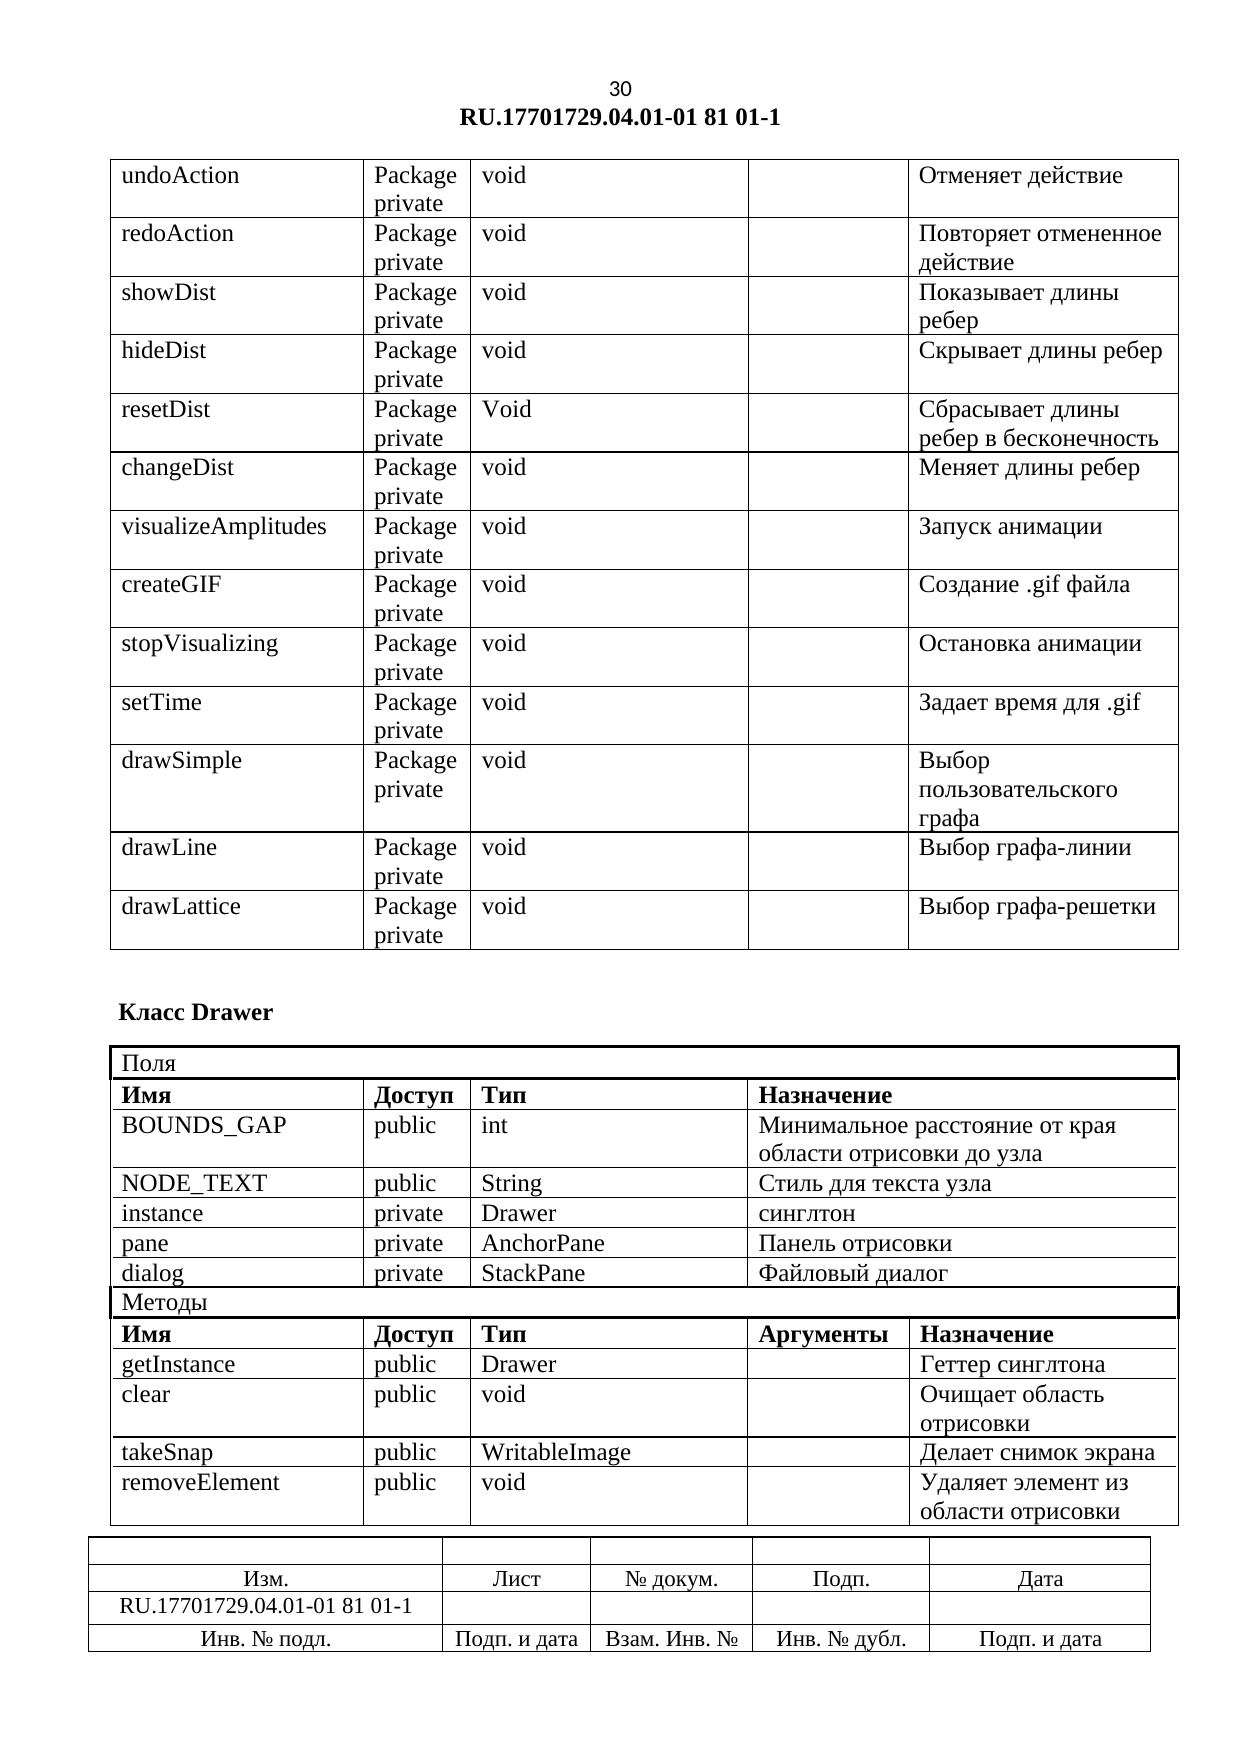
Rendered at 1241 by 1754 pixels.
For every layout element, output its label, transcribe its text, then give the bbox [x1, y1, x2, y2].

table_cell Тип [471, 1080, 747, 1109]
table_cell Package private [364, 511, 470, 568]
table_cell синглтон [748, 1197, 1178, 1227]
table_cell Методы [112, 1286, 1177, 1316]
table_cell Создание .gif файла [909, 570, 1178, 627]
table_cell redoAction [111, 218, 363, 276]
table_cell [749, 570, 908, 627]
table_cell Package private [364, 335, 470, 393]
table_cell [749, 687, 908, 744]
table_cell undoAction [111, 160, 363, 217]
table_cell Геттер синглтона [910, 1348, 1178, 1378]
table_cell public [364, 1168, 470, 1197]
table_cell void [471, 1379, 747, 1436]
table_cell NODE_TEXT [111, 1167, 363, 1197]
table_cell Package private [364, 394, 470, 451]
table_cell instance [111, 1197, 363, 1227]
table_cell Показывает длины ребер [909, 277, 1178, 334]
table_cell Drawer [471, 1349, 747, 1378]
table_cell stopVisualizing [111, 628, 363, 686]
table_cell void [471, 891, 748, 948]
table_cell void [471, 1467, 747, 1525]
table_cell [749, 628, 908, 686]
table_cell void [471, 628, 748, 686]
table_cell clear [111, 1378, 363, 1436]
table_cell public [364, 1379, 470, 1436]
table_cell takeSnap [111, 1436, 363, 1466]
table_cell Минимальное расстояние от края области отрисовки до узла [748, 1109, 1178, 1167]
table_cell Меняет длины ребер [909, 453, 1178, 510]
table_cell public [364, 1349, 470, 1378]
table_cell [749, 335, 908, 393]
table_cell dialog [111, 1257, 363, 1286]
table_cell [748, 1467, 909, 1525]
table_cell void [471, 335, 748, 393]
table_cell Package private [364, 218, 470, 276]
table_cell pane [111, 1227, 363, 1257]
table_cell [749, 511, 908, 568]
table_cell WritableImage [471, 1438, 747, 1466]
table_cell void [471, 687, 748, 744]
table_cell Делает снимок экрана [910, 1436, 1178, 1466]
table_cell void [471, 453, 748, 510]
table_cell hideDist [111, 335, 363, 393]
table_cell Отменяет действие [909, 160, 1178, 217]
table_cell showDist [111, 277, 363, 334]
table_cell public [364, 1110, 470, 1167]
table_cell [749, 277, 908, 334]
table_cell Package private [364, 833, 470, 890]
table_cell public [364, 1467, 470, 1525]
table_cell Выбор графа-решетки [909, 891, 1178, 948]
table_cell Назначение [910, 1316, 1178, 1348]
table_cell Package private [364, 160, 470, 217]
table_cell [749, 218, 908, 276]
table_cell Выбор пользовательского графа [909, 745, 1178, 831]
table_cell Очищает область отрисовки [910, 1378, 1178, 1436]
table_cell int [471, 1110, 747, 1167]
table_cell Задает время для .gif [909, 687, 1178, 744]
table_cell Доступ [364, 1080, 470, 1109]
table_cell Стиль для текста узла [748, 1167, 1178, 1197]
table_cell AnchorPane [471, 1228, 747, 1257]
table_cell drawLine [111, 833, 363, 890]
table_cell String [471, 1168, 747, 1197]
table_cell setTime [111, 687, 363, 744]
table_cell Void [471, 394, 748, 451]
table_cell [748, 1379, 909, 1436]
table_cell Имя [111, 1316, 363, 1348]
table_cell [749, 891, 908, 948]
table_cell Назначение [748, 1077, 1178, 1109]
table_cell Сбрасывает длины ребер в бесконечность [909, 394, 1178, 451]
table_cell Выбор графа-линии [909, 833, 1178, 890]
table_cell getInstance [111, 1348, 363, 1378]
table_cell void [471, 745, 748, 831]
table_cell StackPane [471, 1258, 747, 1286]
text Класс Drawer [118, 997, 1181, 1026]
table_cell Аргументы [748, 1319, 909, 1348]
table_cell drawSimple [111, 745, 363, 831]
table_cell changeDist [111, 453, 363, 510]
table_cell [749, 160, 908, 217]
table_cell private [364, 1198, 470, 1227]
table_cell void [471, 833, 748, 890]
table_cell Package private [364, 745, 470, 831]
table_cell Повторяет отмененное действие [909, 218, 1178, 276]
table_cell void [471, 218, 748, 276]
table_cell void [471, 277, 748, 334]
table_cell private [364, 1258, 470, 1286]
table_header Поля [112, 1048, 1177, 1077]
table_cell Скрывает длины ребер [909, 335, 1178, 393]
table_cell Файловый диалог [748, 1257, 1178, 1286]
table_cell private [364, 1228, 470, 1257]
table_cell Панель отрисовки [748, 1227, 1178, 1257]
table_cell void [471, 570, 748, 627]
table_cell [749, 745, 908, 831]
table_cell Имя [111, 1077, 363, 1109]
table_cell drawLattice [111, 891, 363, 948]
table_cell resetDist [111, 394, 363, 451]
table_cell visualizeAmplitudes [111, 511, 363, 568]
table_cell [749, 394, 908, 451]
table_cell void [471, 511, 748, 568]
table_cell BOUNDS_GAP [111, 1109, 363, 1167]
table_cell Package private [364, 687, 470, 744]
table_cell Package private [364, 453, 470, 510]
table_cell [749, 453, 908, 510]
table_cell Остановка анимации [909, 628, 1178, 686]
table_cell Package private [364, 891, 470, 948]
table_cell [748, 1349, 909, 1378]
table_cell Package private [364, 277, 470, 334]
table_cell Package private [364, 628, 470, 686]
table_cell createGIF [111, 570, 363, 627]
table_cell removeElement [111, 1466, 363, 1525]
table_cell Drawer [471, 1198, 747, 1227]
table_cell public [364, 1438, 470, 1466]
table_cell [749, 833, 908, 890]
table_cell Тип [471, 1319, 747, 1348]
table_cell Доступ [364, 1319, 470, 1348]
table_cell Удаляет элемент из области отрисовки [910, 1466, 1178, 1525]
table_cell [748, 1438, 909, 1466]
table_cell void [471, 160, 748, 217]
table_cell Package private [364, 570, 470, 627]
table_cell Запуск анимации [909, 511, 1178, 568]
